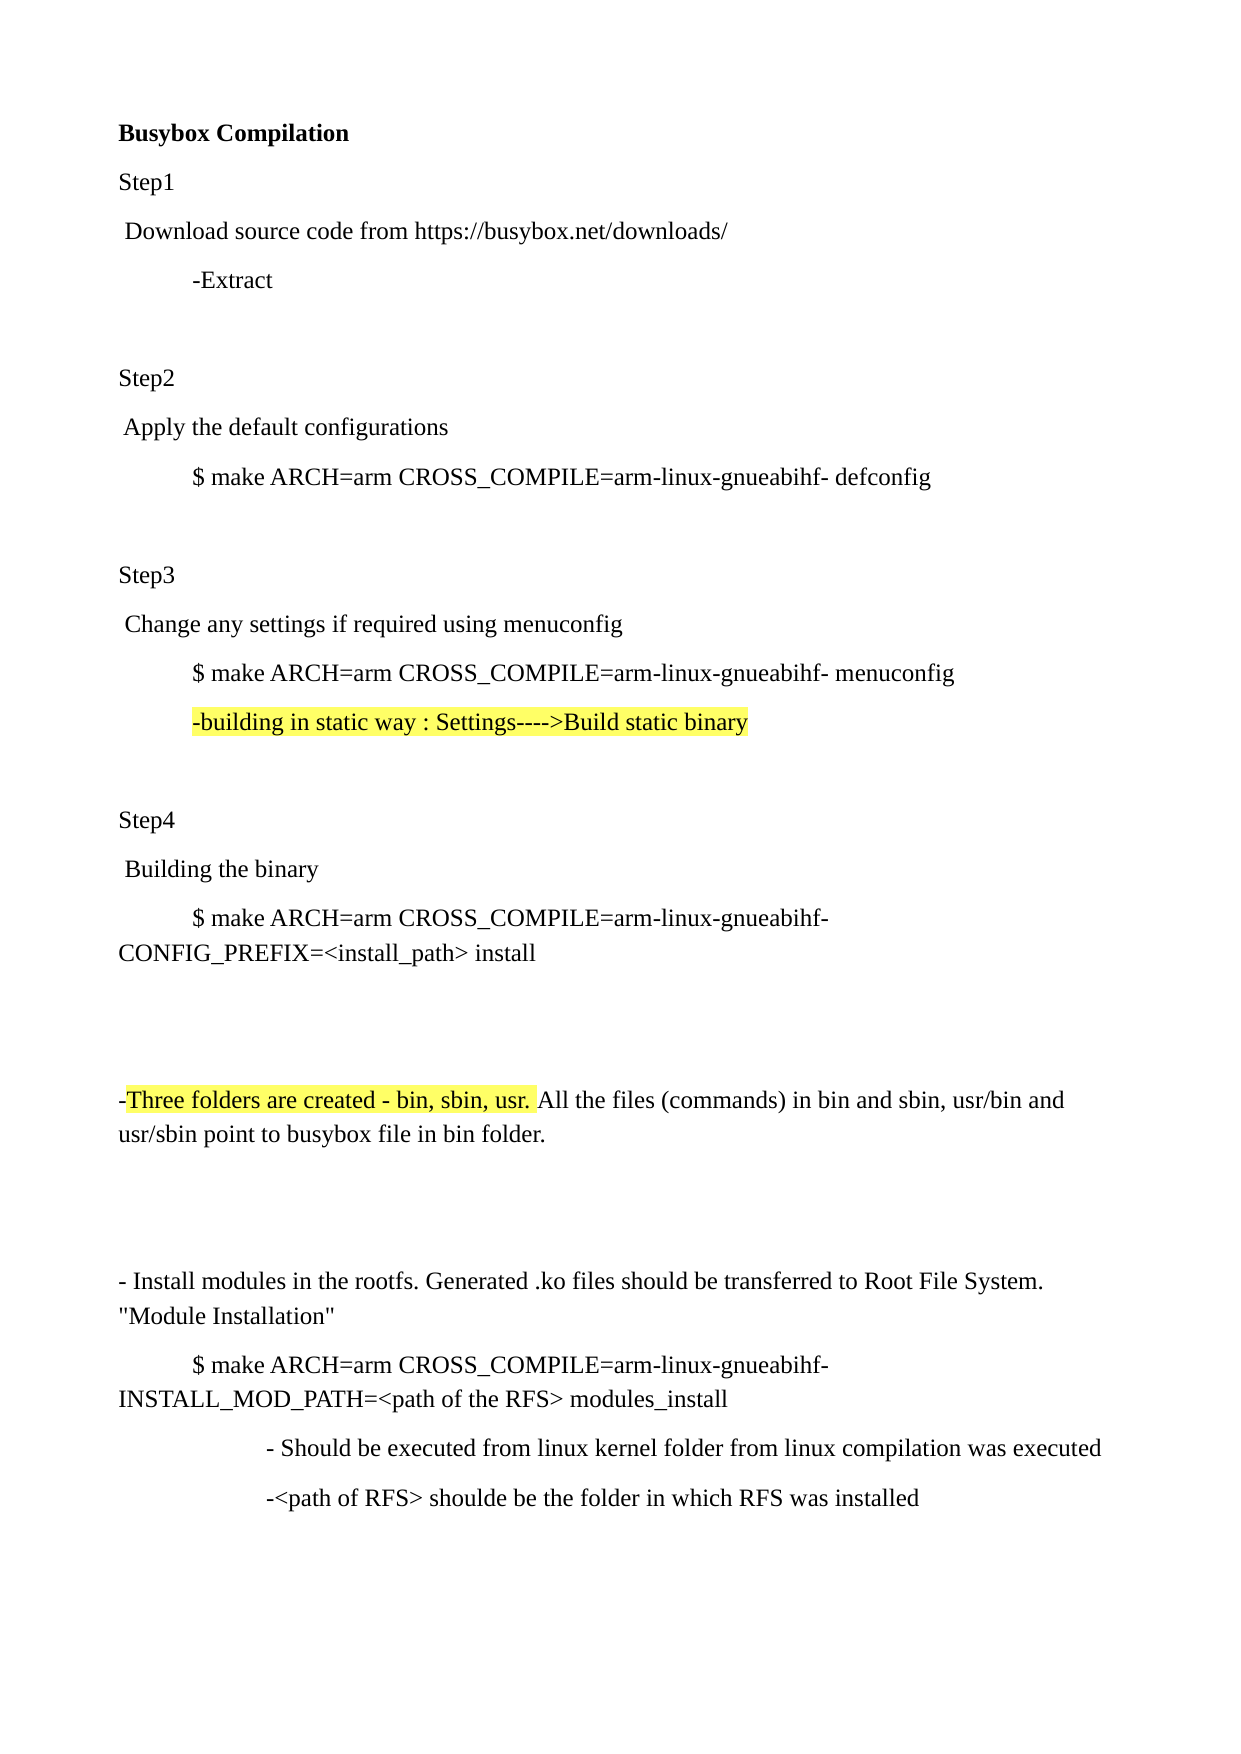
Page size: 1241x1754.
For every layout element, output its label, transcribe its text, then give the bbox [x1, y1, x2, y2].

text $ make ARCH=arm CROSS_COMPILE=arm-linux-gnueabihf- menuconfig [118, 658, 1122, 687]
text -Three folders are created - bin, sbin, usr. All the files (commands) in bin and sbin, usr/bin and usr/sbin point to busybox file in bin folder. [118, 1085, 1122, 1148]
text Busybox Compilation [118, 118, 1122, 147]
text $ make ARCH=arm CROSS_COMPILE=arm-linux-gnueabihf- INSTALL_MOD_PATH=<path of the RFS> modules_install [118, 1350, 1122, 1413]
text Change any settings if required using menuconfig [118, 609, 1122, 637]
text Building the binary [118, 854, 1122, 883]
text $ make ARCH=arm CROSS_COMPILE=arm-linux-gnueabihf- defconfig [118, 462, 1122, 490]
text - Install modules in the rootfs. Generated .ko files should be transferred to Root File System. "Module Installation" [118, 1266, 1122, 1330]
text -<path of RFS> shoulde be the folder in which RFS was installed [118, 1483, 1122, 1511]
text Step2 [118, 363, 1122, 392]
text -building in static way : Settings---->Build static binary [118, 707, 1122, 736]
text -Extract [118, 265, 1122, 294]
text Step3 [118, 560, 1122, 588]
text Step4 [118, 805, 1122, 834]
text $ make ARCH=arm CROSS_COMPILE=arm-linux-gnueabihf- CONFIG_PREFIX=<install_path> install [118, 903, 1122, 966]
text Apply the default configurations [118, 412, 1122, 441]
text - Should be executed from linux kernel folder from linux compilation was executed [118, 1433, 1122, 1462]
text Download source code from https://busybox.net/downloads/ [118, 216, 1122, 245]
text Step1 [118, 167, 1122, 196]
